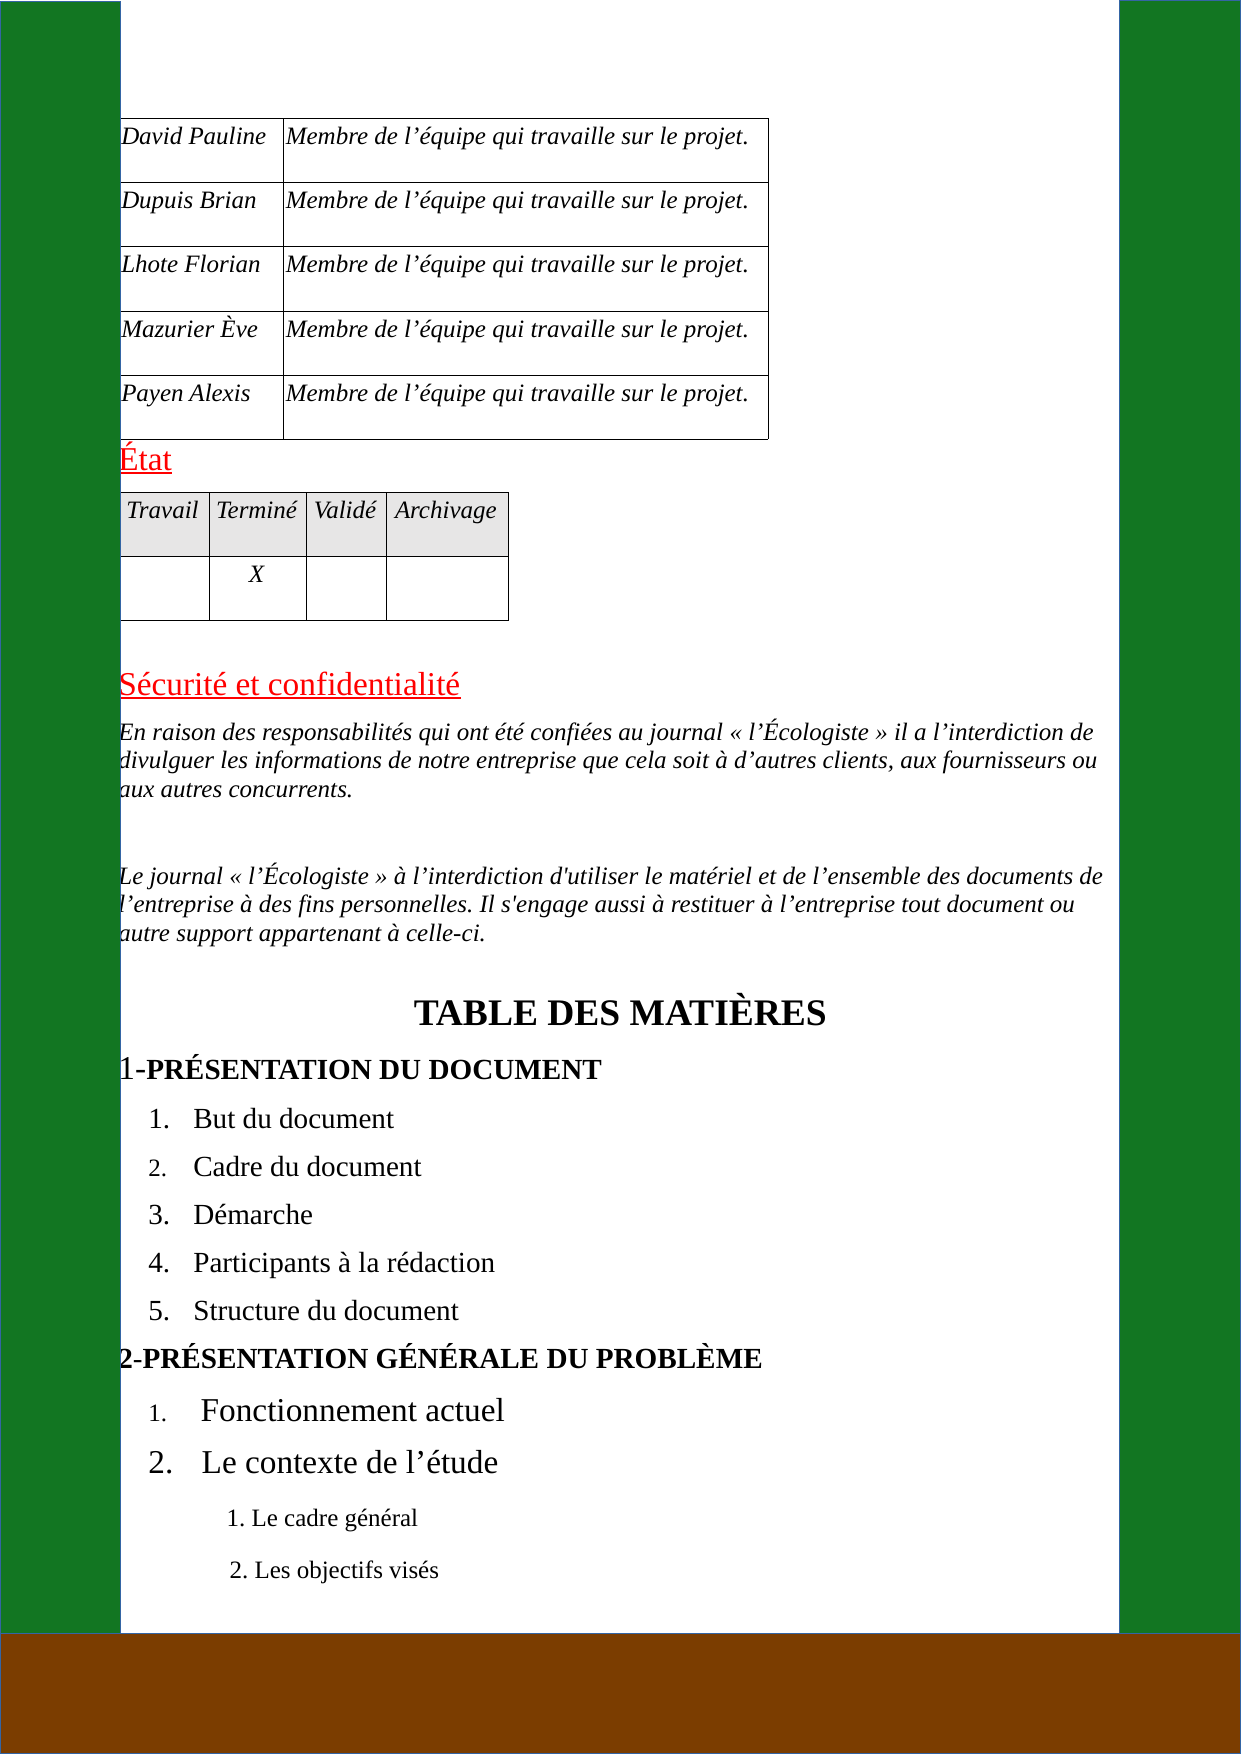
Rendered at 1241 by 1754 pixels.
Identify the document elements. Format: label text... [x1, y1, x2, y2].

list 2. Les objectifs visés [148, 1548, 1119, 1583]
table_cell Membre de l’équipe qui travaille sur le projet. [284, 247, 768, 311]
table_header Validé [307, 493, 386, 556]
table_cell [307, 557, 386, 620]
table_cell [121, 557, 209, 620]
list 1. Le cadre général [121, 1496, 1119, 1534]
table_cell Mazurier Ève [121, 312, 283, 375]
table_cell Membre de l’équipe qui travaille sur le projet. [284, 376, 768, 439]
list Cadre du document [148, 1149, 1119, 1183]
text Sécurité et confidentialité [121, 664, 1119, 702]
list Participants à la rédaction [148, 1245, 1119, 1279]
table_cell Membre de l’équipe qui travaille sur le projet. [284, 183, 768, 246]
list But du document [148, 1101, 1119, 1134]
list Le contexte de l’étude [148, 1443, 1119, 1481]
text 1-PRÉSENTATION DU DOCUMENT [121, 1048, 1119, 1086]
list Structure du document [148, 1293, 1119, 1327]
table_header Travail [121, 493, 209, 556]
table_cell Membre de l’équipe qui travaille sur le projet. [284, 312, 768, 375]
text État [121, 439, 1119, 477]
list Démarche [148, 1197, 1119, 1231]
text 2-PRÉSENTATION GÉNÉRALE DU PROBLÈME [121, 1342, 1119, 1375]
table_cell David Pauline [121, 119, 283, 182]
table_cell Lhote Florian [121, 247, 283, 311]
text Le journal « l’Écologiste » à l’interdiction d'utiliser le matériel et de l’ensemble des documents de l’entreprise à des fins personnelles. Il s'engage aussi à restituer à l’entreprise tout document ou autre support appartenant à celle-ci. [121, 861, 1119, 947]
text En raison des responsabilités qui ont été confiées au journal « l’Écologiste » il a l’interdiction de divulguer les informations de notre entreprise que cela soit à d’autres clients, aux fournisseurs ou aux autres concurrents. [121, 717, 1119, 803]
table_cell Dupuis Brian [121, 183, 283, 246]
table_header Terminé [210, 493, 306, 556]
text TABLE DES MATIÈRES [121, 990, 1119, 1033]
table_cell X [210, 557, 306, 620]
list Fonctionnement actuel [148, 1390, 1119, 1428]
table_header Archivage [387, 493, 508, 556]
table_cell Membre de l’équipe qui travaille sur le projet. [284, 119, 768, 182]
table_cell Payen Alexis [121, 376, 283, 439]
table_cell [387, 557, 508, 620]
